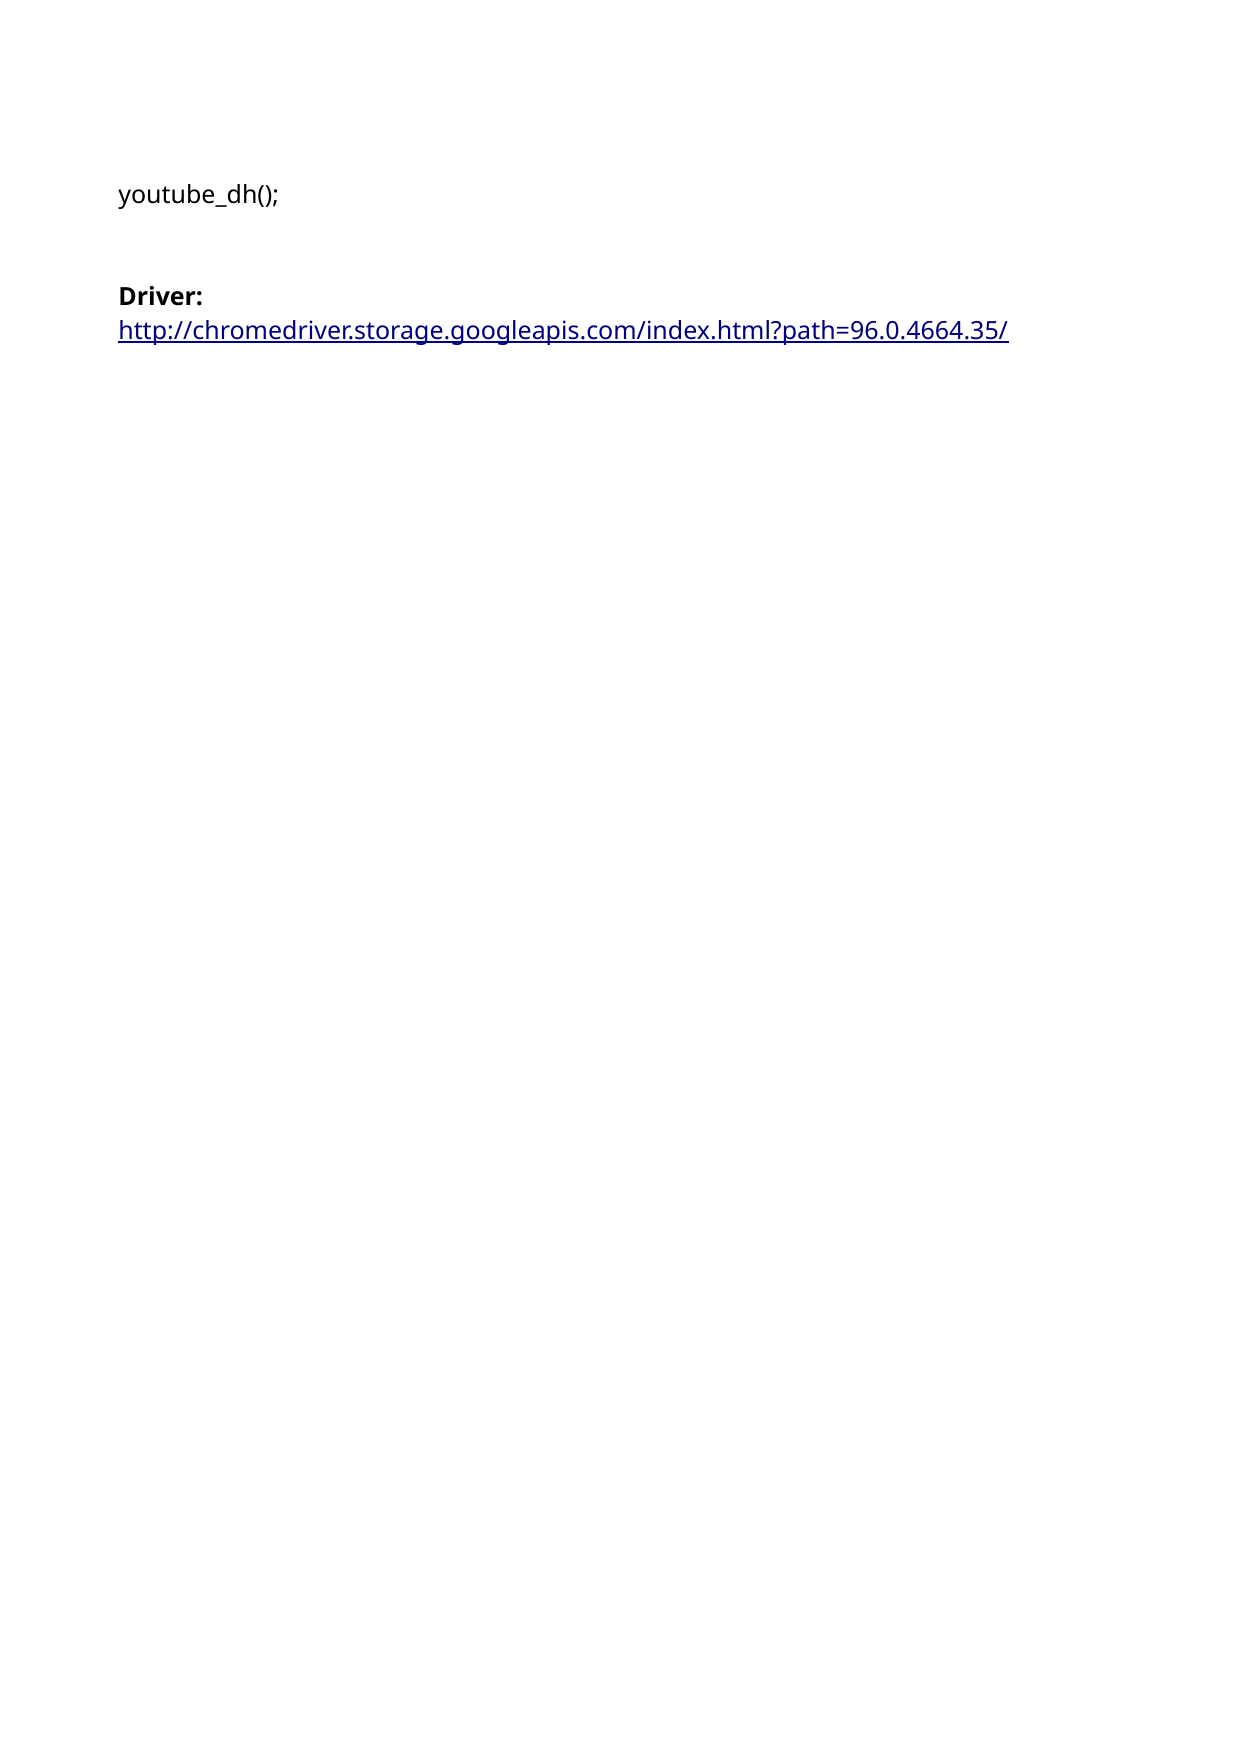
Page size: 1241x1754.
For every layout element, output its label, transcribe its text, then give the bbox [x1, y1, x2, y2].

text http://chromedriver.storage.googleapis.com/index.html?path=96.0.4664.35/ [118, 313, 1122, 347]
text Driver: [118, 278, 1122, 313]
text youtube_dh(); [118, 176, 1122, 210]
